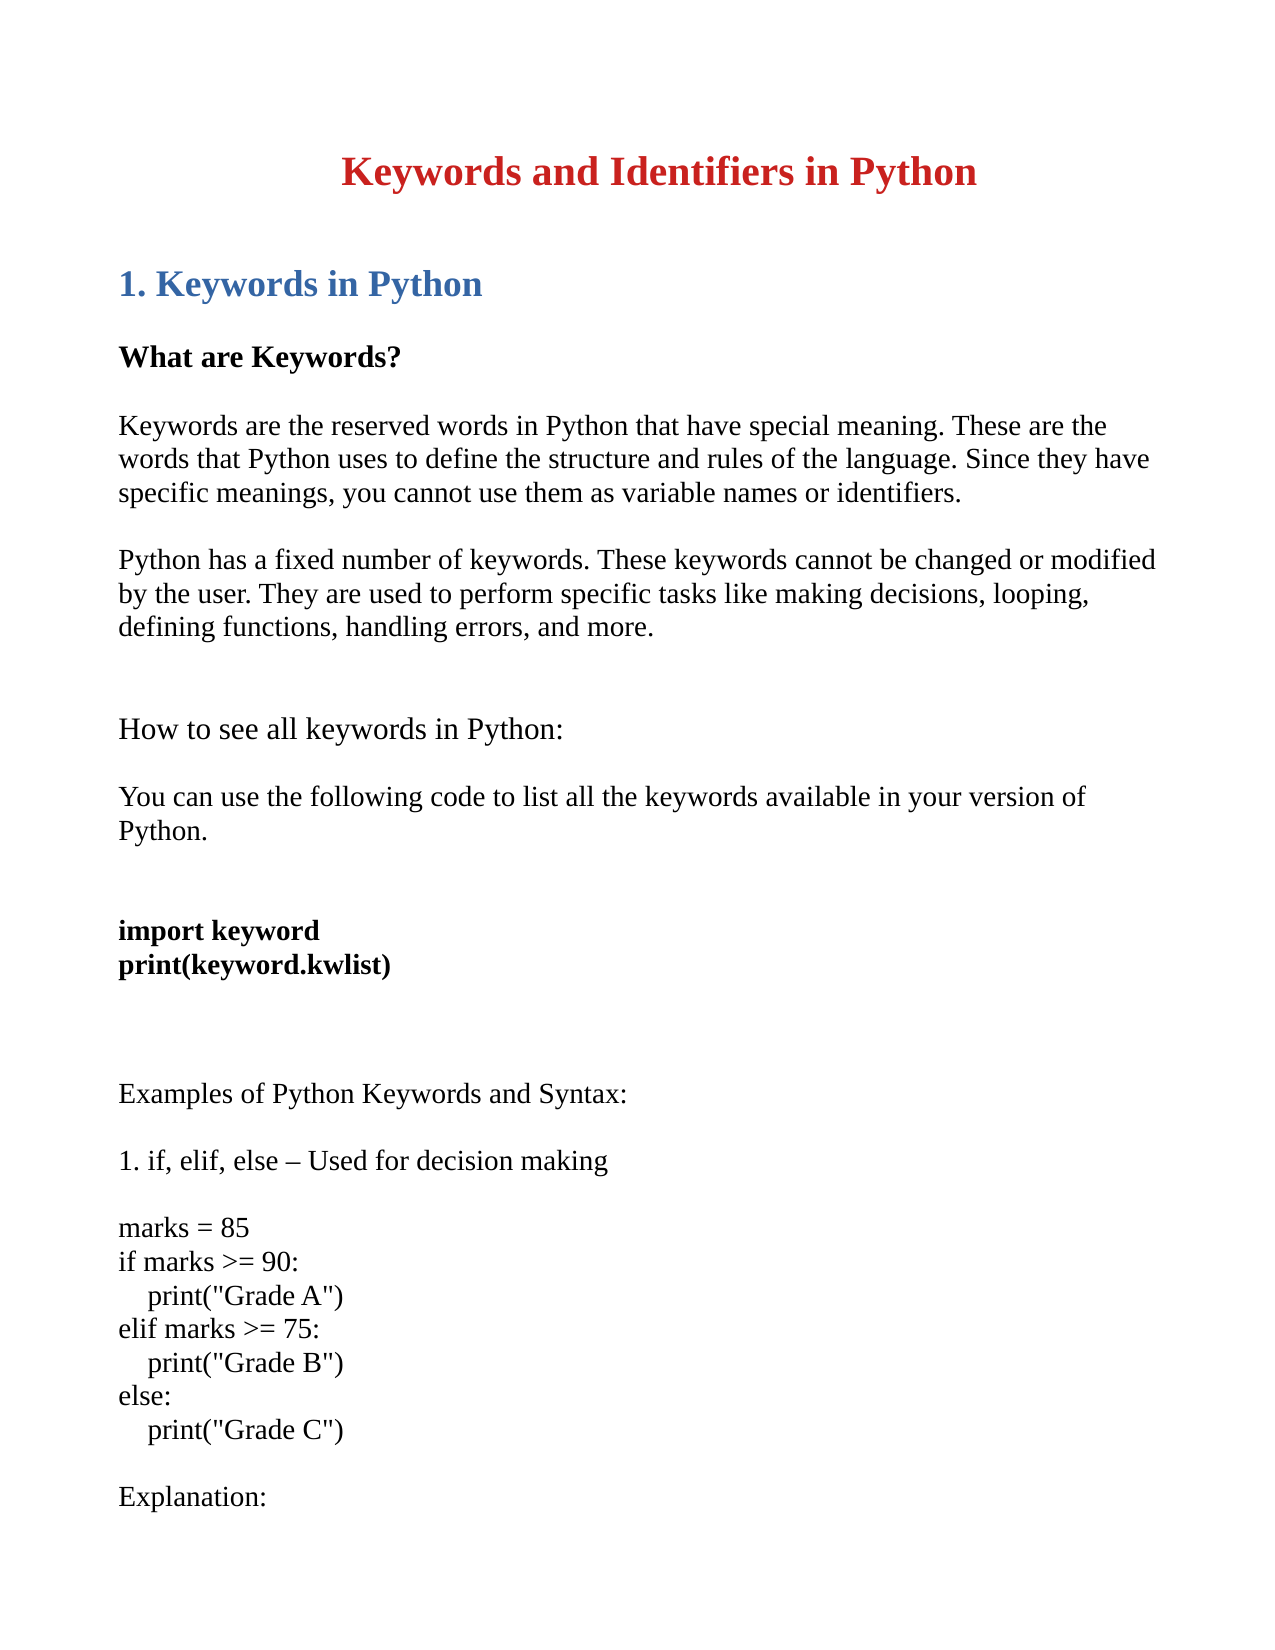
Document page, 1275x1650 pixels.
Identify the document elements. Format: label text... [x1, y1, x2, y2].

text Keywords and Identifiers in Python 1. Keywords in Python What are Keywords? Keywords are the reserved words in Python that have special meaning. These are the words that Python uses to define the structure and rules of the language. Since they have specific meanings, you cannot use them as variable names or identifiers. Python has a fixed number of keywords. These keywords cannot be changed or modified by the user. They are used to perform specific tasks like making decisions, looping, defining functions, handling errors, and more. How to see all keywords in Python: You can use the following code to list all the keywords available in your version of Python. import keyword print(keyword.kwlist) [118, 118, 1157, 1009]
text Examples of Python Keywords and Syntax: 1. if, elif, else – Used for decision making marks = 85 if marks >= 90: print("Grade A") elif marks >= 75: print("Grade B") else: print("Grade C") Explanation: [118, 1009, 1157, 1512]
